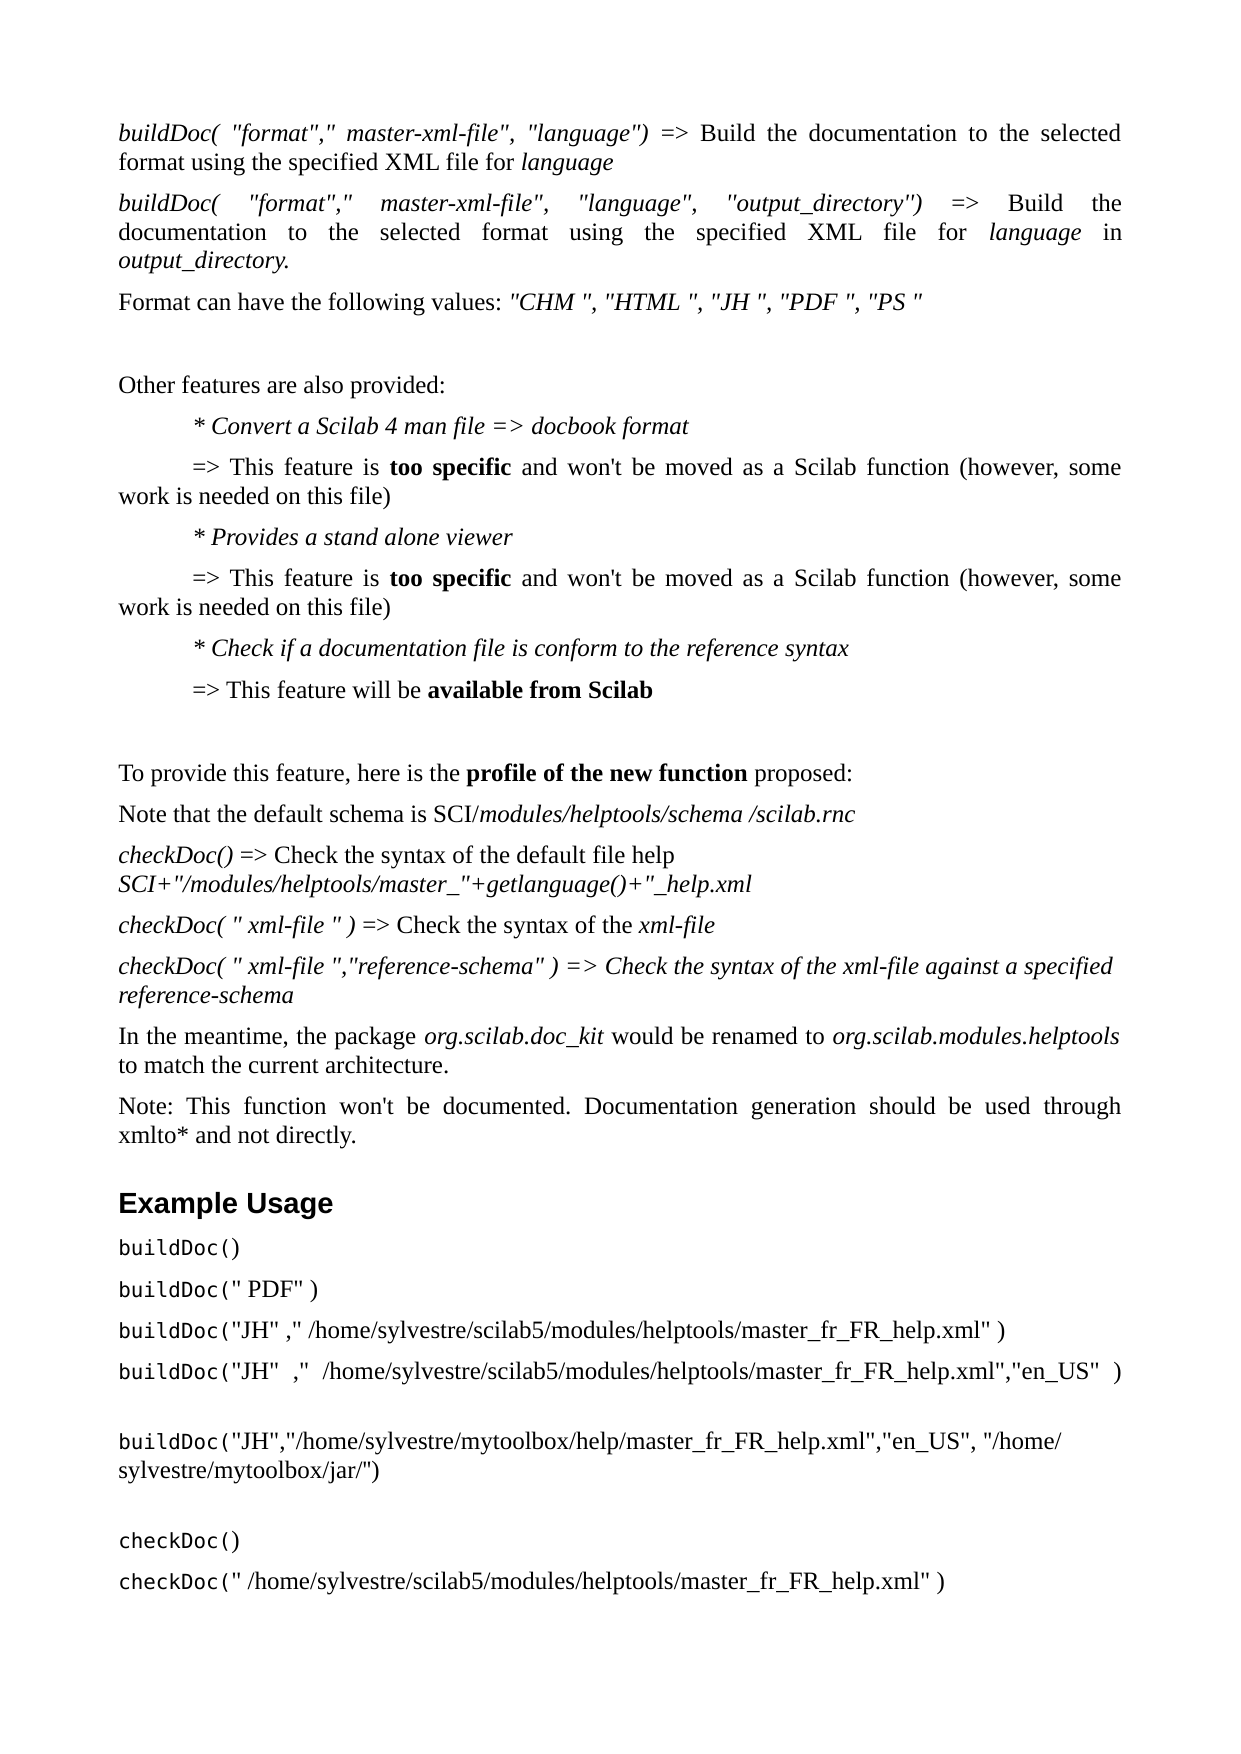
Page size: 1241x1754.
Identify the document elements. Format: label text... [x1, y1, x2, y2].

text => This feature is too specific and won't be moved as a Scilab function (however, some work is needed on this file) [118, 563, 1122, 621]
text checkDoc(" /home/sylvestre/scilab5/modules/helptools/master_fr_FR_help.xml" ) [118, 1566, 1122, 1595]
text * Convert a Scilab 4 man file => docbook format [118, 411, 1122, 440]
text Format can have the following values: "CHM ", "HTML ", "JH ", "PDF ", "PS " [118, 287, 1122, 316]
text buildDoc("JH","/home/sylvestre/mytoolbox/help/master_fr_FR_help.xml","en_US", ''/home/sylvestre/mytoolbox/jar/'') [118, 1426, 1122, 1512]
text buildDoc("JH" ," /home/sylvestre/scilab5/modules/helptools/master_fr_FR_help.xml" ) [118, 1315, 1122, 1344]
text In the meantime, the package org.scilab.doc_kit would be renamed to org.scilab.modules.helptools to match the current architecture. [118, 1021, 1122, 1079]
text Note: This function won't be documented. Documentation generation should be used through xmlto* and not directly. [118, 1091, 1122, 1149]
text buildDoc( "format"," master-xml-file", "language", ''output_directory'') => Build the documentation to the selected format using the specified XML file for language in output_directory. [118, 188, 1122, 274]
text checkDoc() [118, 1525, 1122, 1554]
text buildDoc() [118, 1232, 1122, 1261]
text buildDoc(" PDF" ) [118, 1274, 1122, 1302]
text checkDoc( " xml-file " ) => Check the syntax of the xml-file [118, 910, 1122, 939]
text To provide this feature, here is the profile of the new function proposed: [118, 758, 1122, 786]
text checkDoc() => Check the syntax of the default file help SCI+"/modules/helptools/master_"+getlanguage()+"_help.xml [118, 840, 1122, 898]
text => This feature is too specific and won't be moved as a Scilab function (however, some work is needed on this file) [118, 452, 1122, 510]
text * Provides a stand alone viewer [118, 522, 1122, 551]
text Note that the default schema is SCI/modules/helptools/schema /scilab.rnc [118, 799, 1122, 828]
text Other features are also provided: [118, 370, 1122, 398]
text => This feature will be available from Scilab [118, 675, 1122, 703]
text * Check if a documentation file is conform to the reference syntax [118, 633, 1122, 662]
subtitle Example Usage [118, 1186, 1122, 1220]
text checkDoc( " xml-file ","reference-schema" ) => Check the syntax of the xml-file against a specified reference-schema [118, 951, 1122, 1009]
text buildDoc("JH" ," /home/sylvestre/scilab5/modules/helptools/master_fr_FR_help.xml","en_US" ) [118, 1356, 1122, 1414]
text buildDoc( "format"," master-xml-file", "language") => Build the documentation to the selected format using the specified XML file for language [118, 118, 1122, 176]
